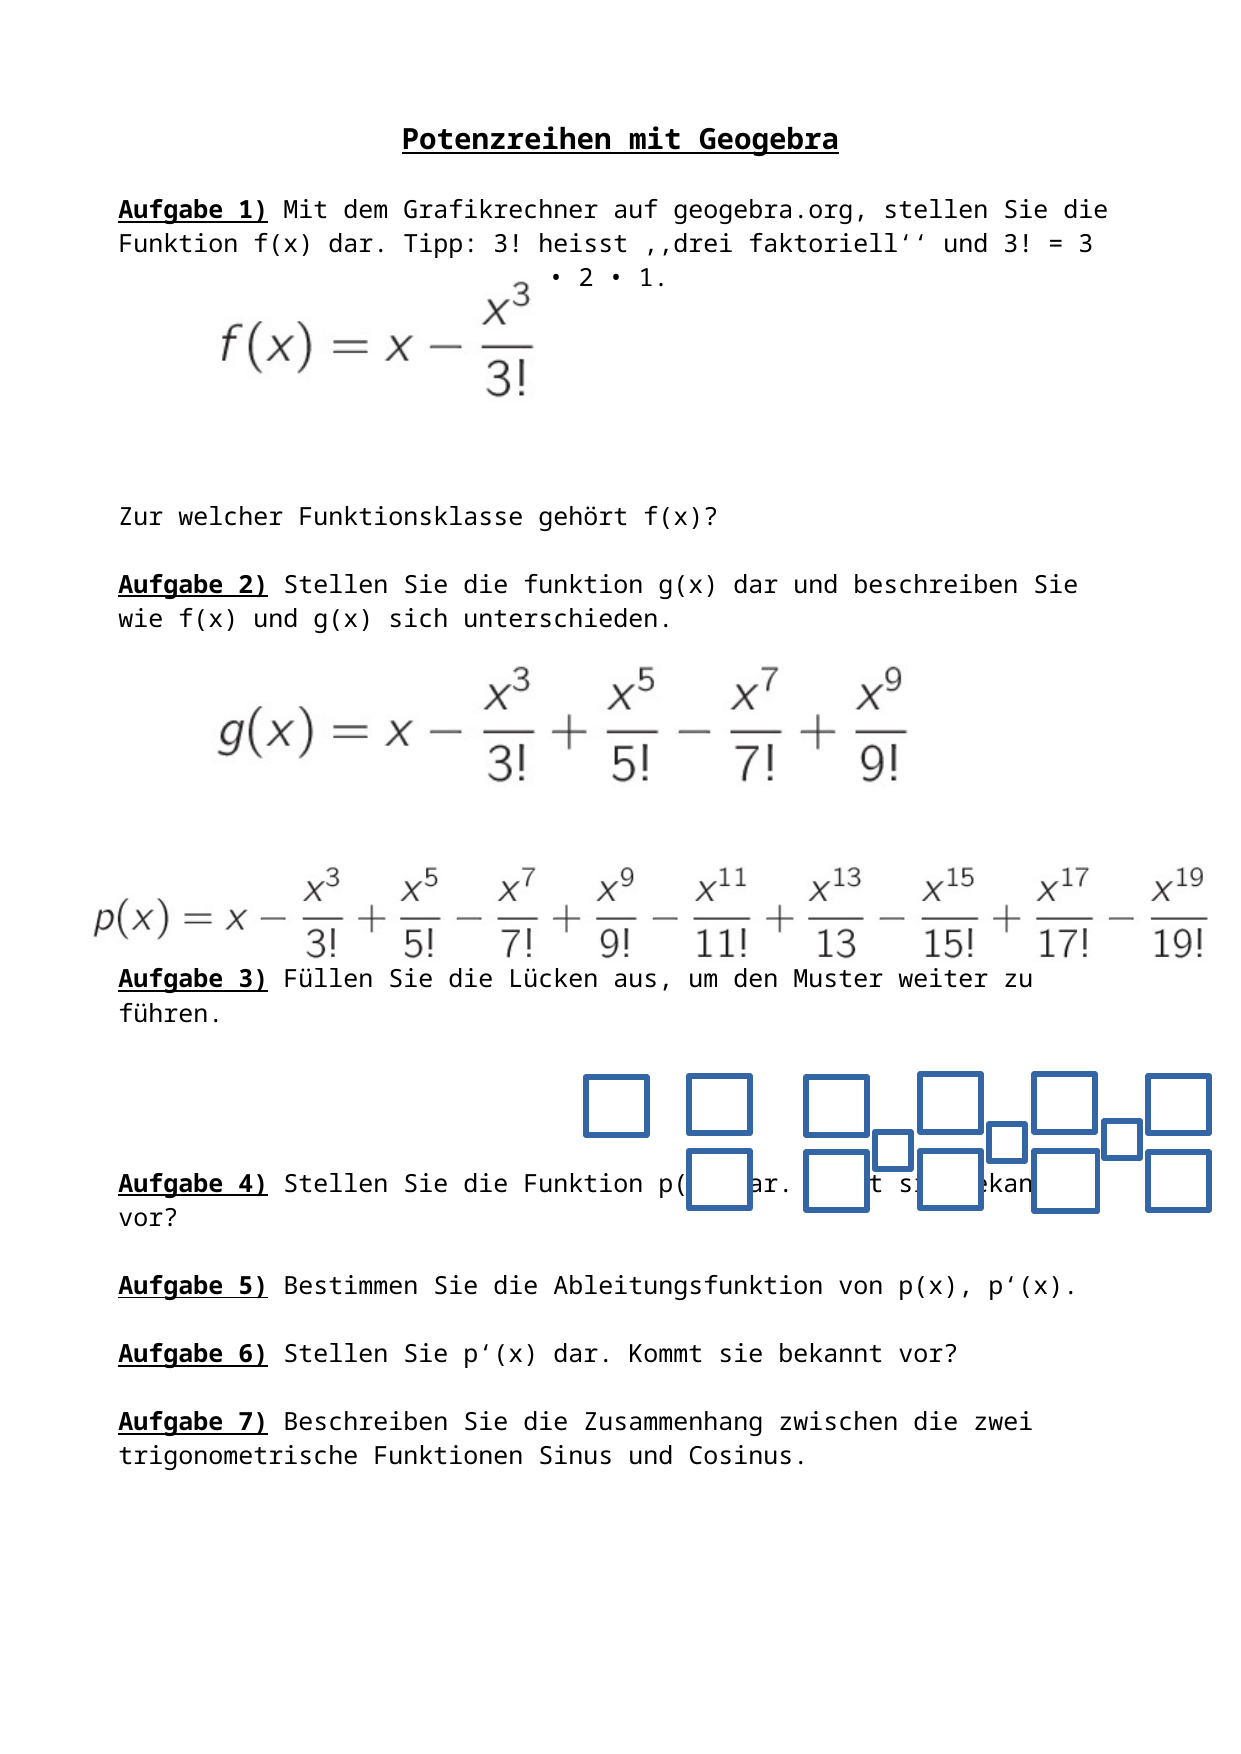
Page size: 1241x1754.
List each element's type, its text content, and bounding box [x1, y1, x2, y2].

text Aufgabe 2) Stellen Sie die funktion g(x) dar und beschreiben Sie wie f(x) und g(x) sich unterschieden. [118, 567, 1122, 635]
picture [86, 865, 1209, 962]
text [118, 839, 1122, 865]
text Aufgabe 3) Füllen Sie die Lücken aus, um den Muster weiter zu führen. [118, 962, 1122, 1029]
picture [210, 665, 909, 787]
text Aufgabe 7) Beschreiben Sie die Zusammenhang zwischen die zwei trigonometrische Funktionen Sinus und Cosinus. [118, 1404, 1122, 1472]
text Aufgabe 1) Mit dem Grafikrechner auf geogebra.org, stellen Sie die Funktion f(x) dar. Tipp: 3! heisst ,,drei faktoriell‘‘ und 3! = 3 • 2 • 1. [118, 192, 1122, 294]
text Potenzreihen mit Geogebra [118, 118, 1122, 158]
text Aufgabe 4) Stellen Sie die Funktion p(x) dar. Kommt sie bekannt vor? [118, 1166, 1122, 1234]
text Aufgabe 5) Bestimmen Sie die Ableitungsfunktion von p(x), p‘(x). [118, 1268, 1122, 1302]
text Aufgabe 6) Stellen Sie p‘(x) dar. Kommt sie bekannt vor? [118, 1336, 1122, 1370]
picture [210, 279, 549, 402]
text Zur welcher Funktionsklasse gehört f(x)? [118, 498, 1122, 532]
